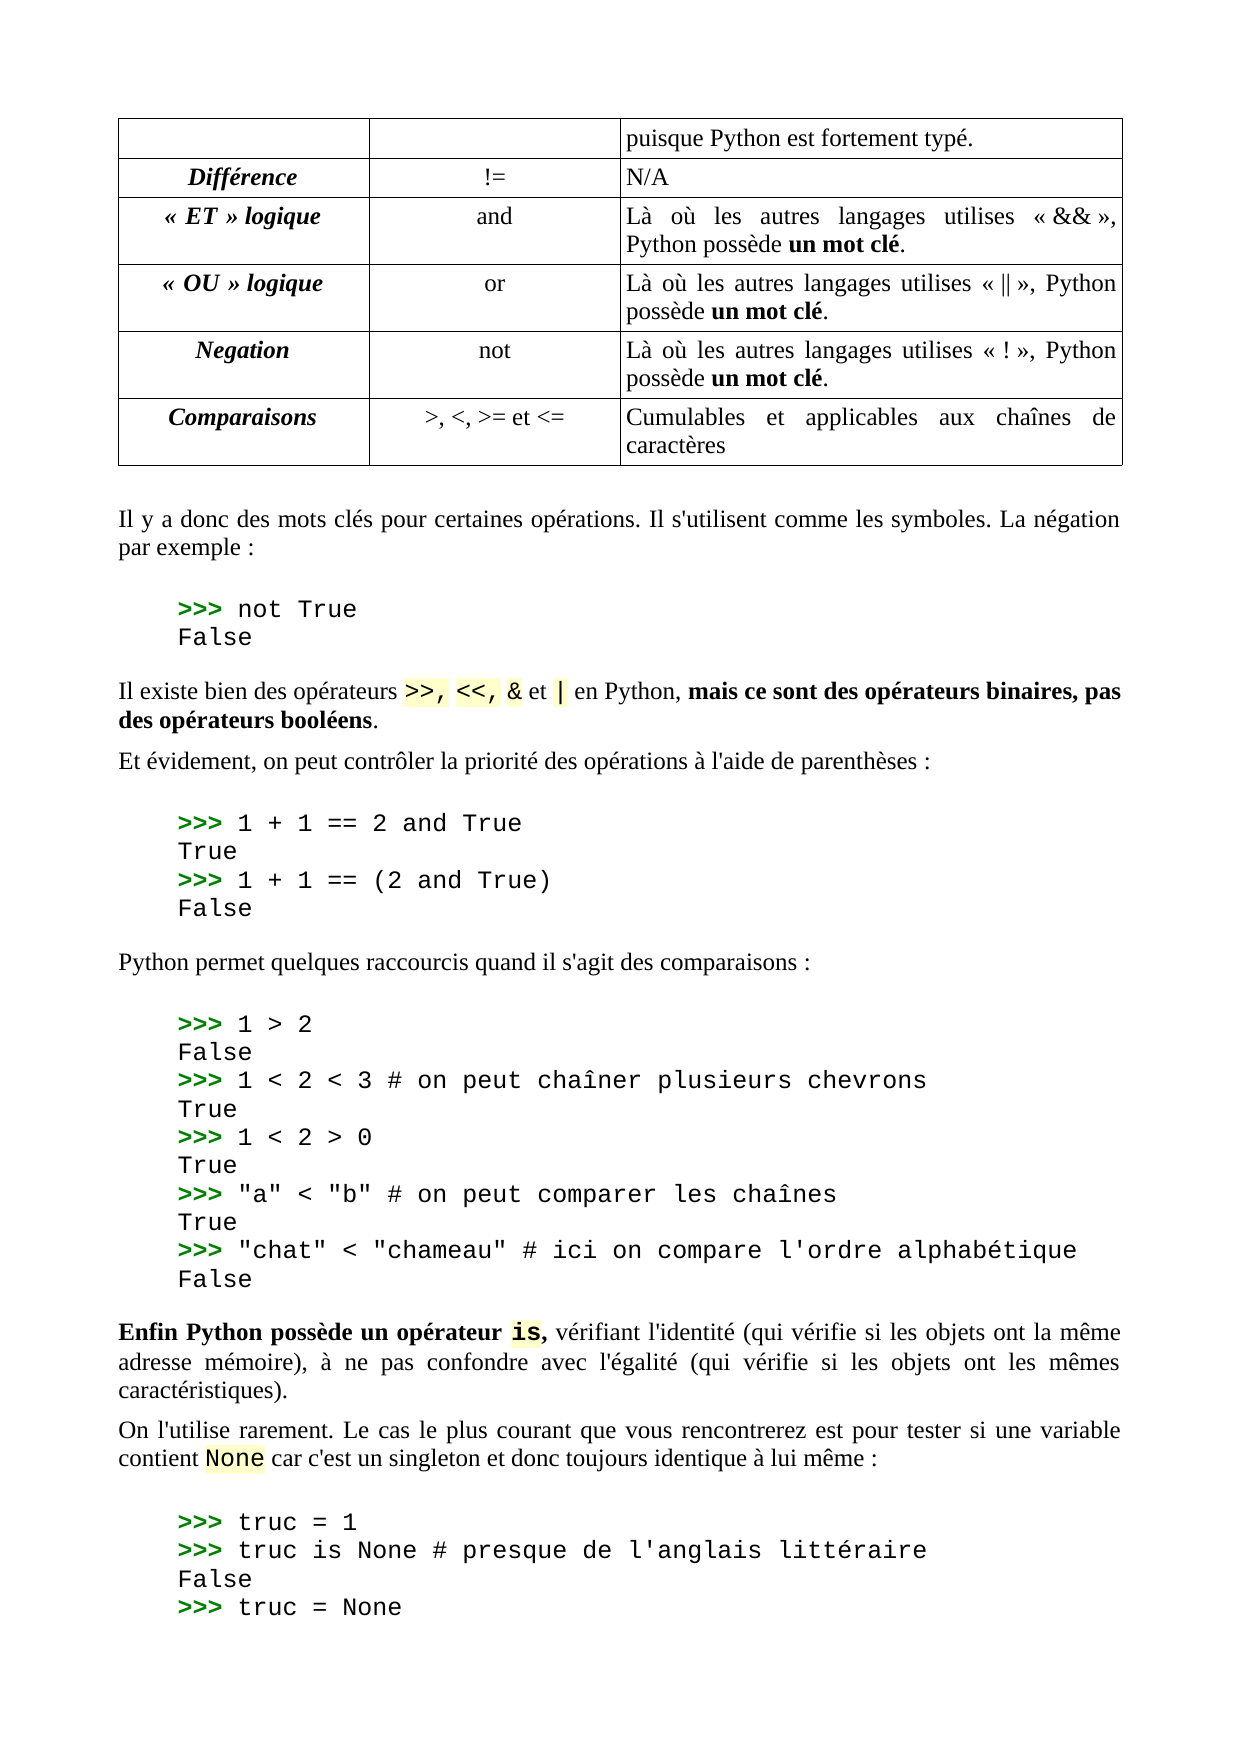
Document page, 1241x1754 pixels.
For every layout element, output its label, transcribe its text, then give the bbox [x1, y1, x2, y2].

text >>> not True False [177, 596, 1122, 653]
text Il existe bien des opérateurs >>, <<, & et | en Python, mais ce sont des opérateurs binaires, pas des opérateurs booléens. [118, 677, 1122, 734]
table_cell not [370, 332, 620, 398]
table_cell or [370, 265, 620, 331]
table_cell Cumulables et applicables aux chaînes de caractères [621, 399, 1122, 464]
table_cell « ET » logique [119, 198, 369, 264]
text >>> 1 > 2 False >>> 1 < 2 < 3 # on peut chaîner plusieurs chevrons True >>> 1 < 2 > 0 True >>> "a" < "b" # on peut comparer les chaînes True >>> "chat" < "chameau" # ici on compare l'ordre alphabétique False [177, 1011, 1122, 1295]
table_cell « OU » logique [119, 265, 369, 331]
text On l'utilise rarement. Le cas le plus courant que vous rencontrerez est pour tester si une variable contient None car c'est un singleton et donc toujours identique à lui même : [118, 1416, 1122, 1474]
table_cell and [370, 198, 620, 264]
text >>> truc = 1 >>> truc is None # presque de l'anglais littéraire False >>> truc = None [177, 1510, 1122, 1623]
table_cell Là où les autres langages utilises « || », Python possède un mot clé. [621, 265, 1122, 331]
table_cell Différence [119, 159, 369, 197]
table_cell >, <, >= et <= [370, 399, 620, 464]
table_cell [119, 119, 369, 157]
text Python permet quelques raccourcis quand il s'agit des comparaisons : [118, 948, 1122, 975]
table_cell Là où les autres langages utilises « ! », Python possède un mot clé. [621, 332, 1122, 398]
text Il y a donc des mots clés pour certaines opérations. Il s'utilisent comme les symboles. La négation par exemple : [118, 505, 1122, 560]
text >>> 1 + 1 == 2 and True True >>> 1 + 1 == (2 and True) False [177, 811, 1122, 924]
table_cell Negation [119, 332, 369, 398]
text Et évidement, on peut contrôler la priorité des opérations à l'aide de parenthèses : [118, 747, 1122, 774]
table_cell Comparaisons [119, 399, 369, 464]
table_cell puisque Python est fortement typé. [621, 119, 1122, 157]
table_cell != [370, 159, 620, 197]
text Enfin Python possède un opérateur is, vérifiant l'identité (qui vérifie si les objets ont la même adresse mémoire), à ne pas confondre avec l'égalité (qui vérifie si les objets ont les mêmes caractéristiques). [118, 1318, 1122, 1404]
table_cell N/A [621, 159, 1122, 197]
table_cell Là où les autres langages utilises « && », Python possède un mot clé. [621, 198, 1122, 264]
table_cell [370, 119, 620, 157]
